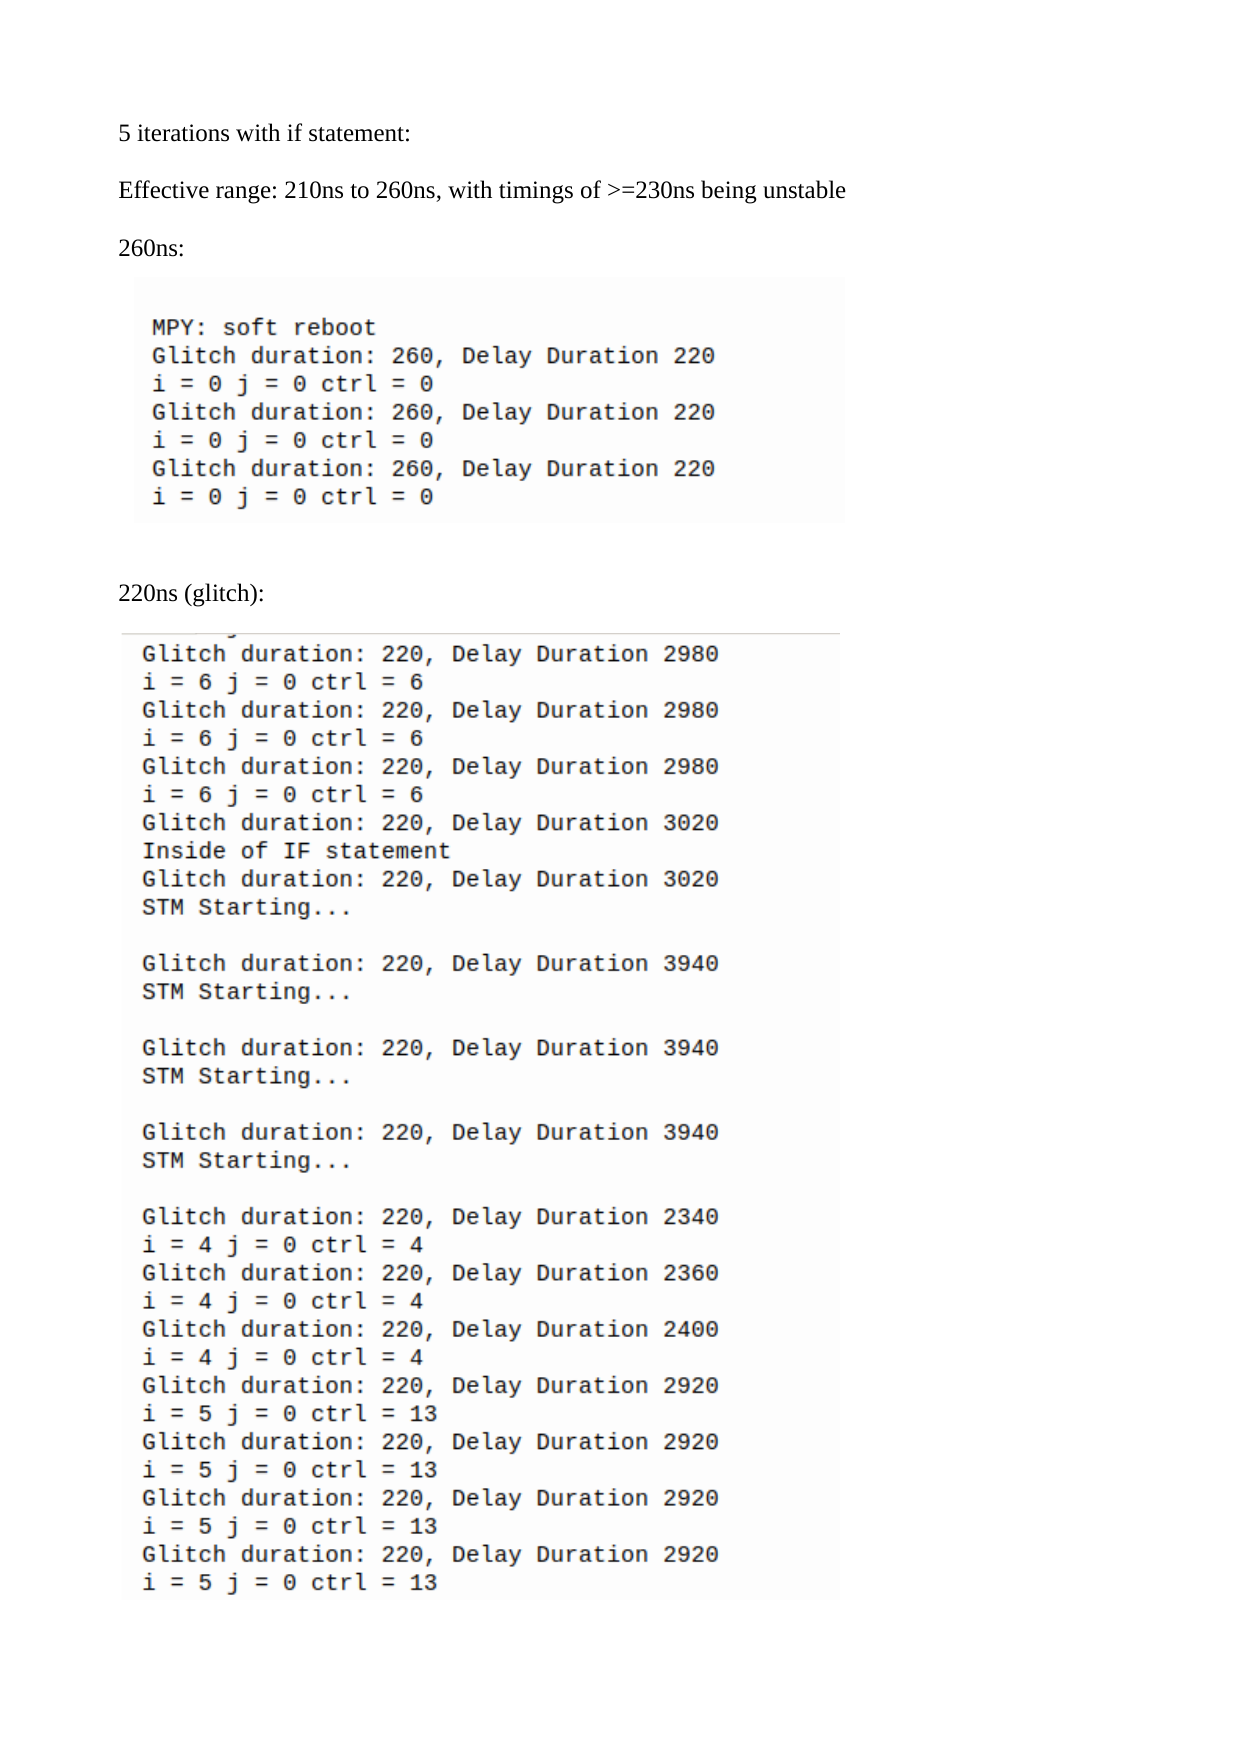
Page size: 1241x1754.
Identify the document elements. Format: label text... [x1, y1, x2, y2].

text 260ns: [118, 233, 1122, 262]
text Effective range: 210ns to 260ns, with timings of >=230ns being unstable [118, 176, 1122, 204]
picture [134, 277, 845, 523]
picture [121, 633, 840, 1600]
text 5 iterations with if statement: [118, 118, 1122, 147]
text 220ns (glitch): [118, 578, 1122, 607]
